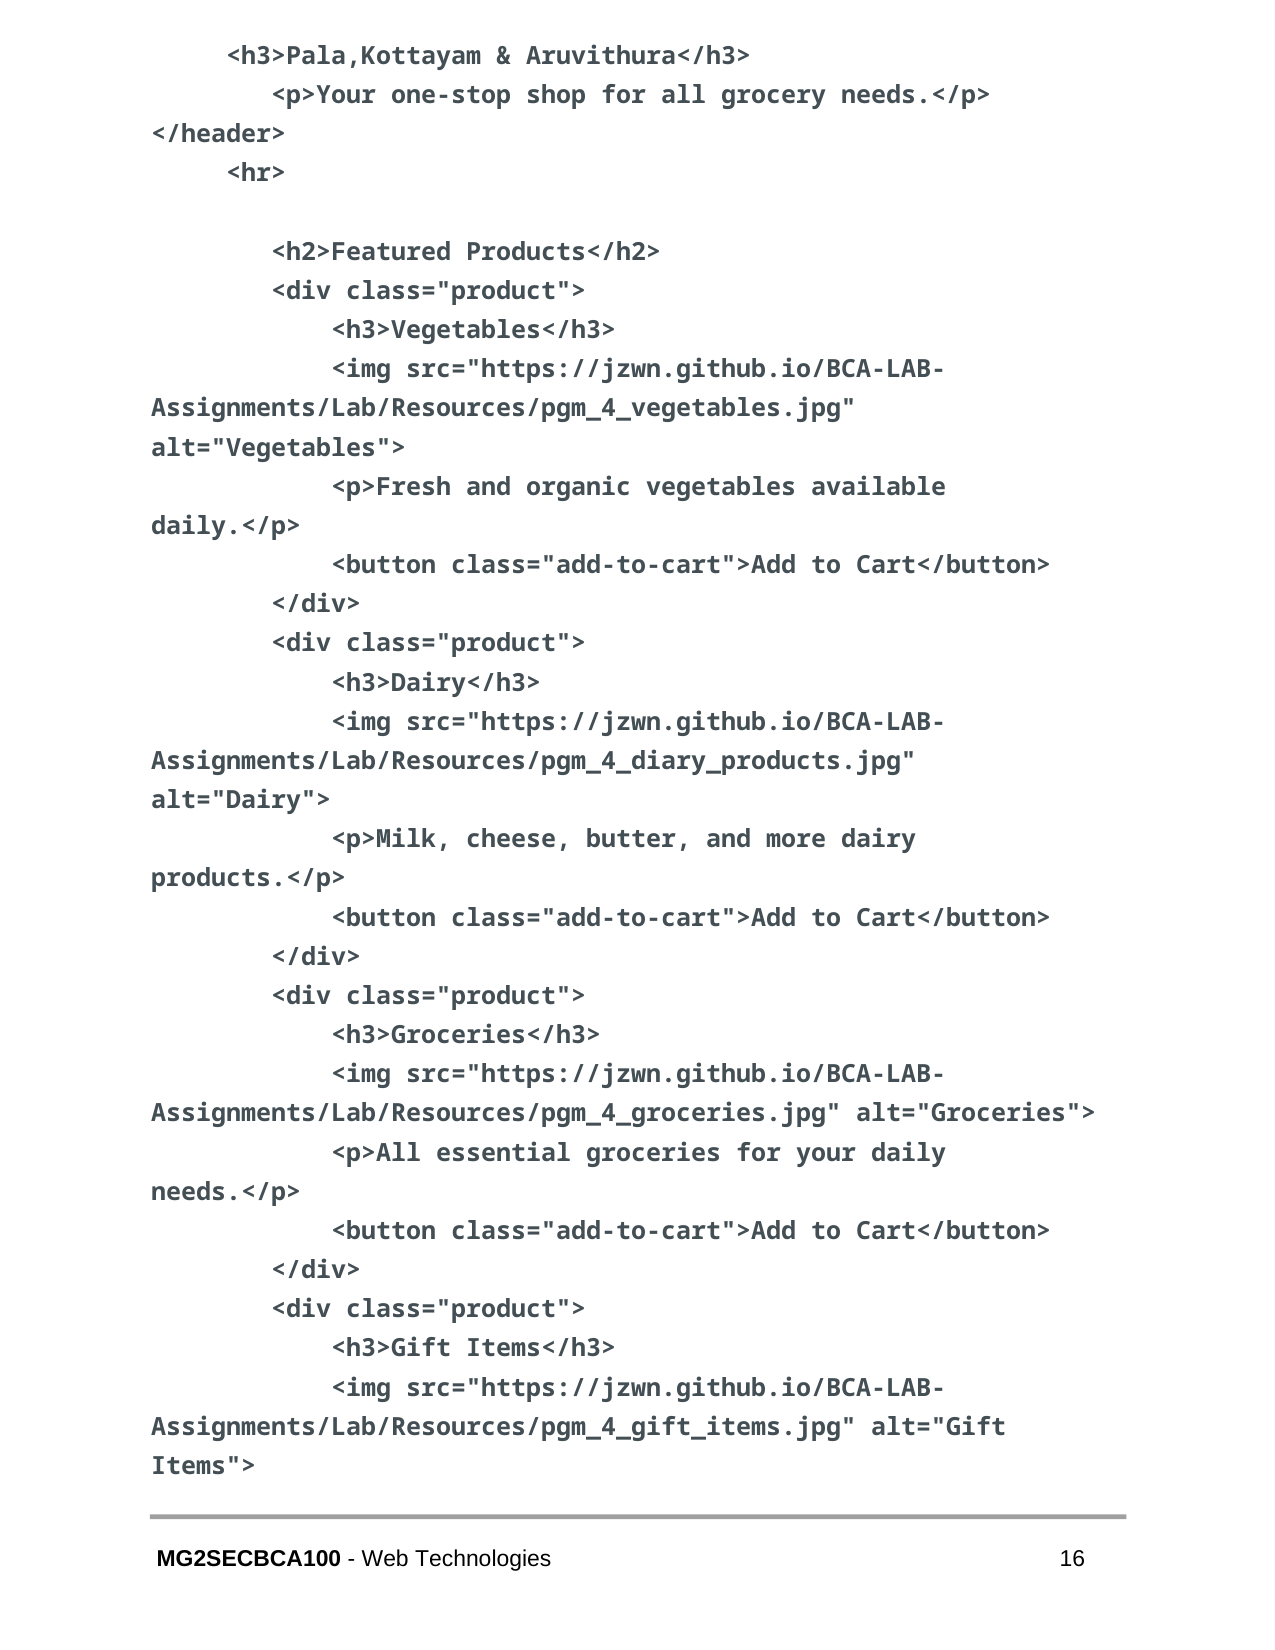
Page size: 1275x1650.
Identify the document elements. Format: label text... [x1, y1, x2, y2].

table_header <h3>Pala,Kottayam & Aruvithura</h3> <p>Your one-stop shop for all grocery needs.</p> </header> <hr> <h2>Featured Products</h2> <div class="product"> <h3>Vegetables</h3> <img src="https://jzwn.github.io/BCA-LAB-Assignments/Lab/Resources/pgm_4_vegetables.jpg" alt="Vegetables"> <p>Fresh and organic vegetables available daily.</p> <button class="add-to-cart">Add to Cart</button> </div> <div class="product"> <h3>Dairy</h3> <img src="https://jzwn.github.io/BCA-LAB-Assignments/Lab/Resources/pgm_4_diary_products.jpg" alt="Dairy"> <p>Milk, cheese, butter, and more dairy products.</p> <button class="add-to-cart">Add to Cart</button> </div> <div class="product"> <h3>Groceries</h3> <img src="https://jzwn.github.io/BCA-LAB-Assignments/Lab/Resources/pgm_4_groceries.jpg" alt="Groceries"> <p>All essential groceries for your daily needs.</p> <button class="add-to-cart">Add to Cart</button> </div> <div class="product"> <h3>Gift Items</h3> <img src="https://jzwn.github.io/BCA-LAB-Assignments/Lab/Resources/pgm_4_gift_items.jpg" alt="Gift Items"> [140, 38, 1110, 1482]
